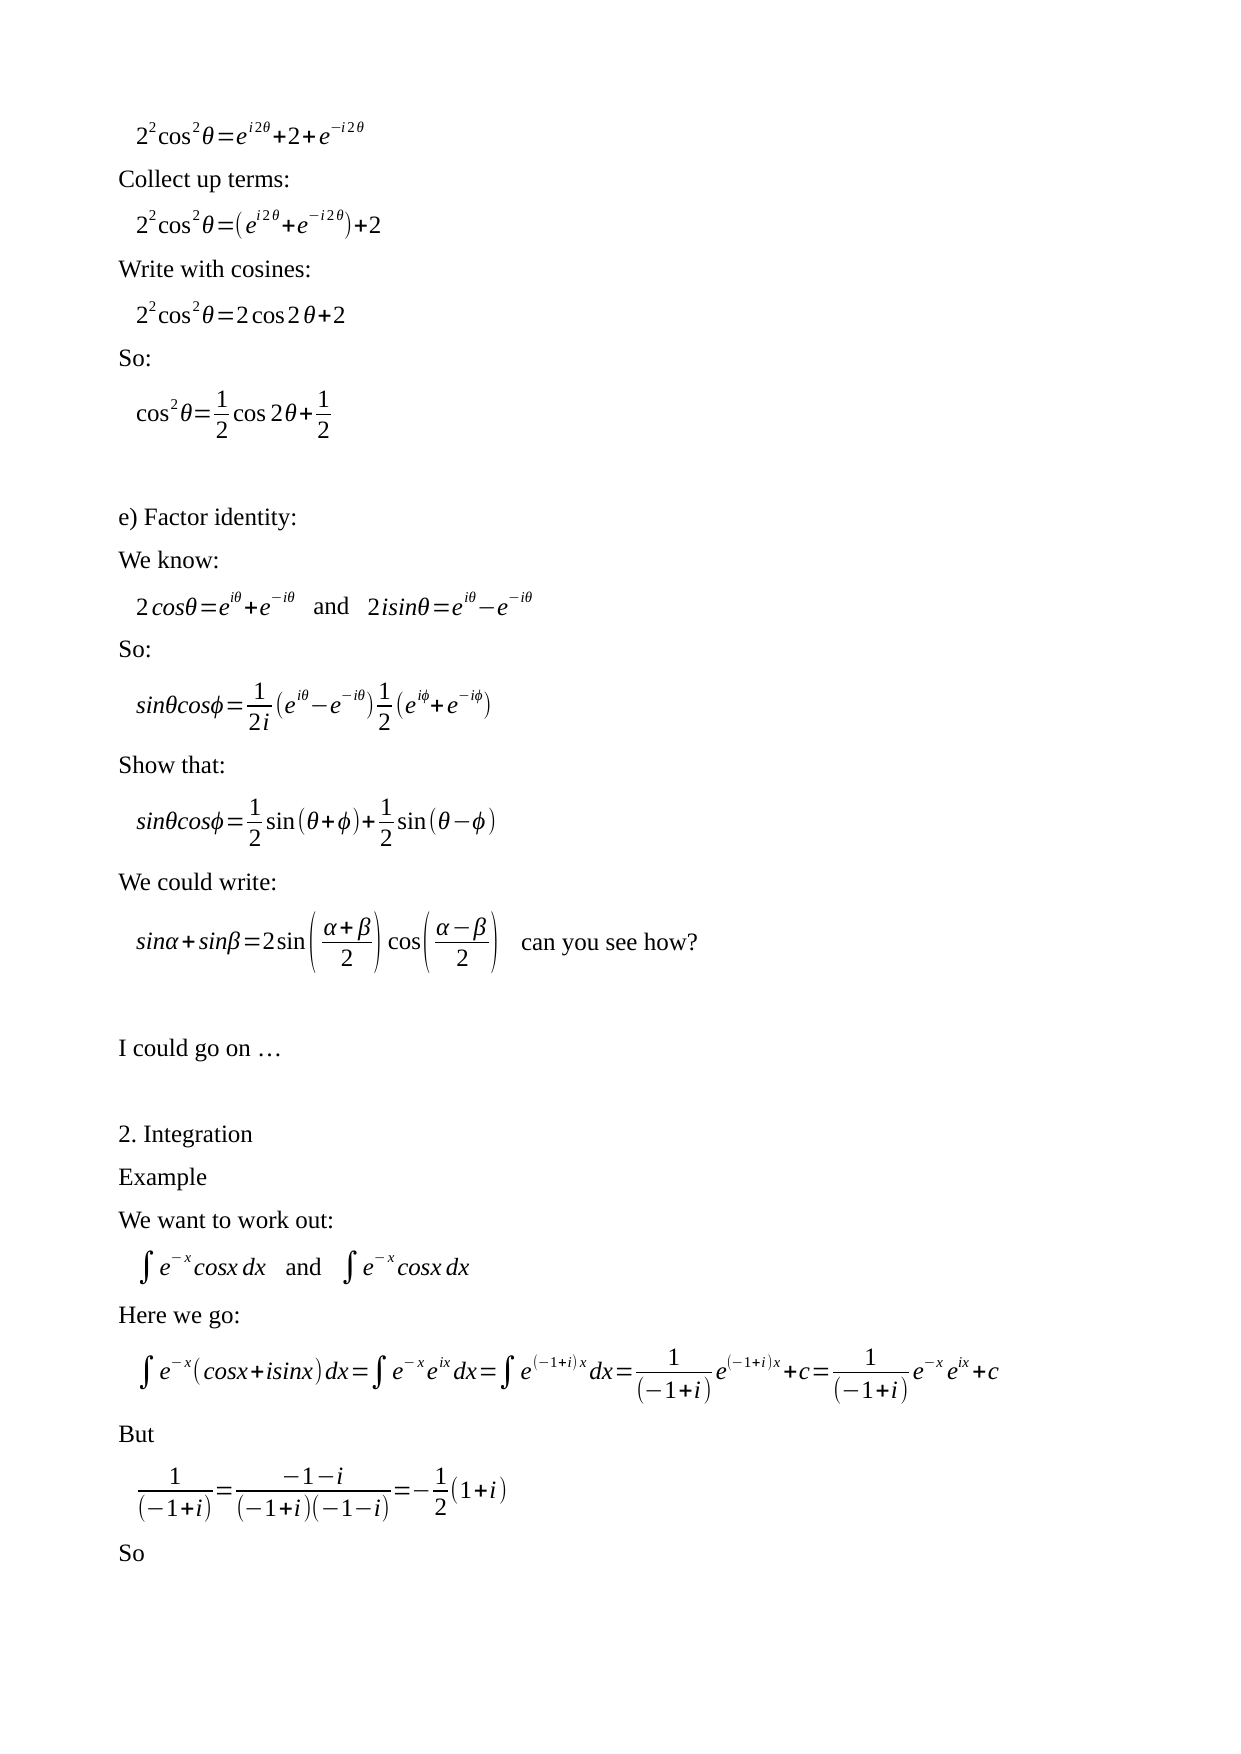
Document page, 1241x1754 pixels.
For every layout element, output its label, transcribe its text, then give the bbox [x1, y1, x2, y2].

text We know: [118, 545, 1122, 574]
text e) Factor identity: [118, 502, 1122, 531]
text So: [118, 343, 1122, 371]
text Write with cosines: [118, 254, 1122, 283]
text We want to work out: [118, 1205, 1122, 1234]
text and [118, 588, 1122, 620]
text can you see how? [118, 910, 1122, 975]
text But [118, 1419, 1122, 1448]
text I could go on … [118, 1033, 1122, 1062]
text We could write: [118, 867, 1122, 896]
text So [118, 1538, 1122, 1567]
text Example [118, 1162, 1122, 1191]
text Collect up terms: [118, 164, 1122, 192]
text Here we go: [118, 1300, 1122, 1329]
text 2. Integration [118, 1119, 1122, 1148]
text So: [118, 634, 1122, 663]
text Show that: [118, 751, 1122, 779]
text and [118, 1248, 1122, 1286]
